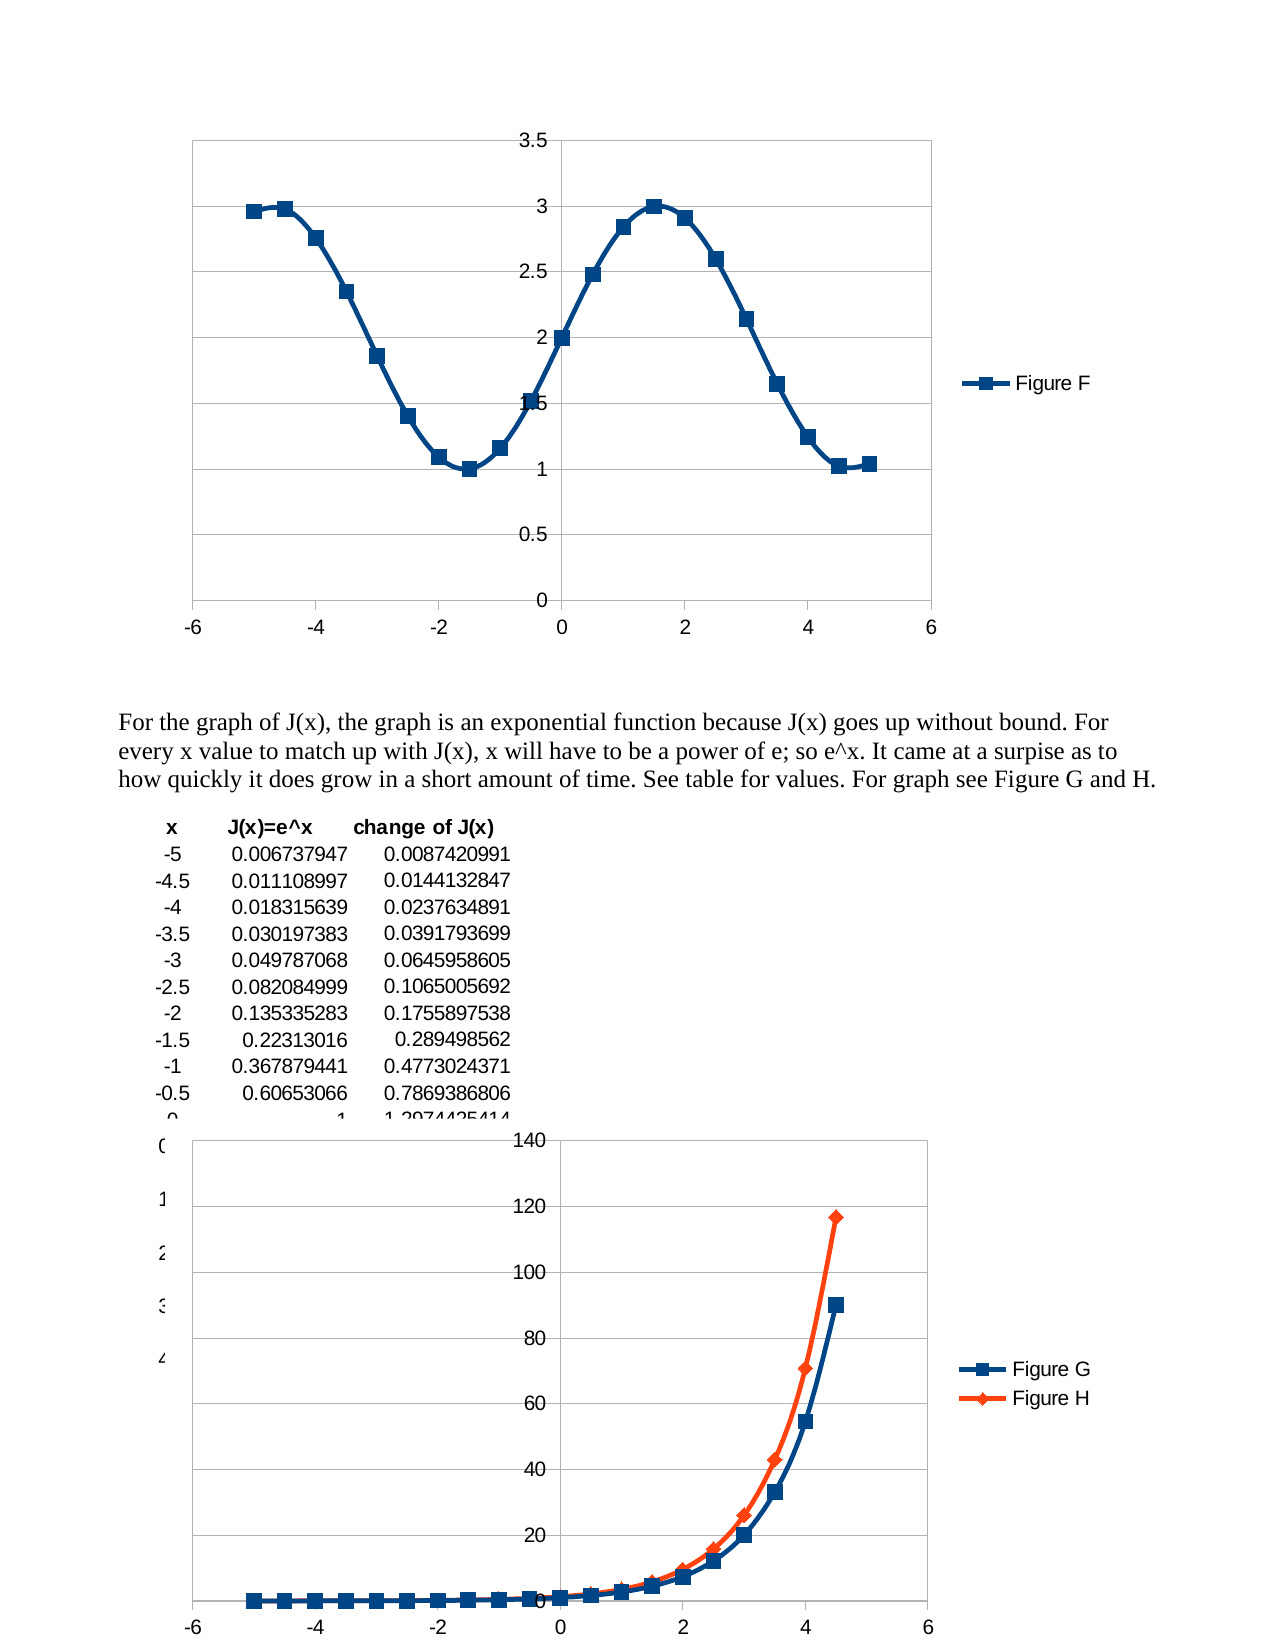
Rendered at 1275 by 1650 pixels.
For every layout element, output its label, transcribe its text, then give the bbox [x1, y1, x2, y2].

text For the graph of J(x), the graph is an exponential function because J(x) goes up without bound. For every x value to match up with J(x), x will have to be a power of e; so e^x. It came at a surpise as to how quickly it does grow in a short amount of time. See table for values. For graph see Figure G and H. [118, 707, 1157, 793]
